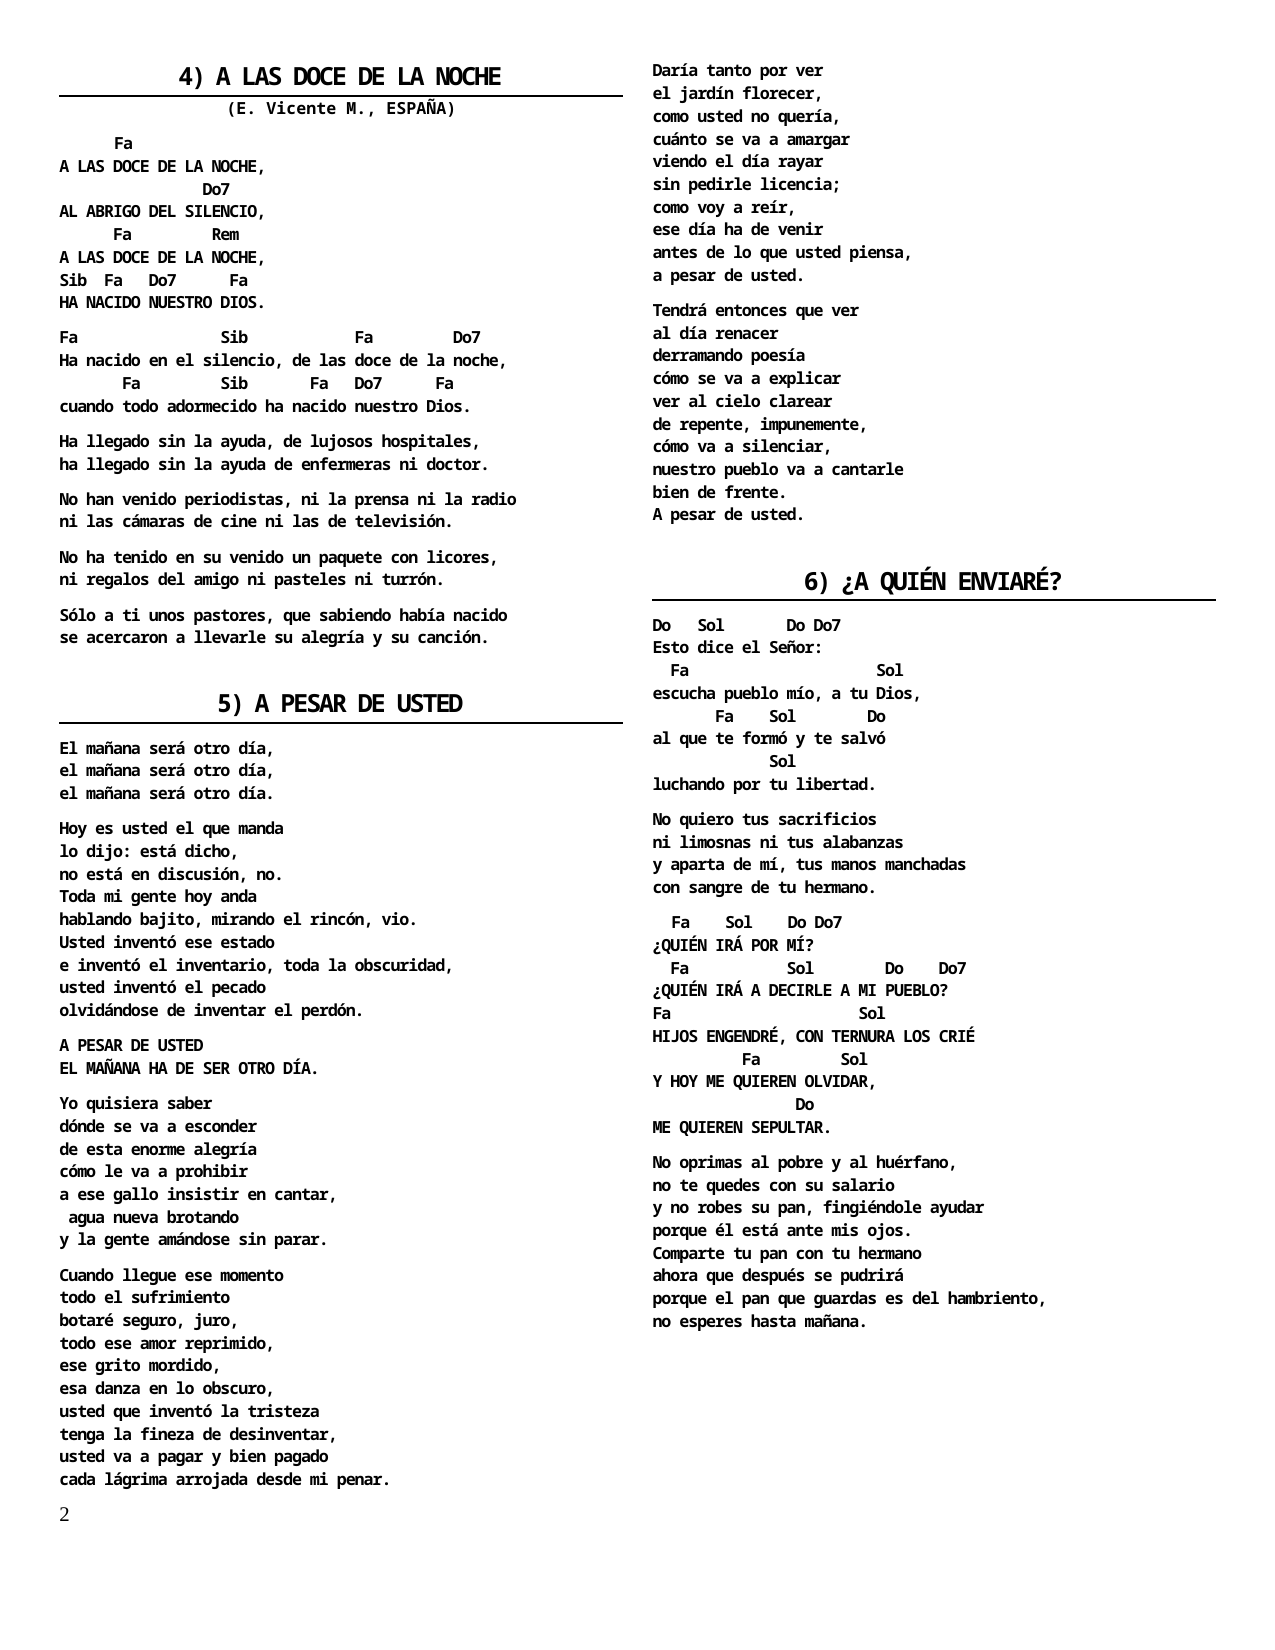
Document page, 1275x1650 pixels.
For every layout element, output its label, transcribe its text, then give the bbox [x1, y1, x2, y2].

text El mañana será otro día, el mañana será otro día, el mañana será otro día. [59, 736, 623, 804]
text Sólo a ti unos pastores, que sabiendo había nacido se acercaron a llevarle su alegría y su canción. [59, 603, 623, 649]
subtitle ¿A Quién Enviaré? [652, 563, 1216, 599]
text A PESAR DE USTED EL MAÑANA HA DE SER OTRO DÍA. [59, 1034, 623, 1079]
text Daría tanto por ver el jardín florecer, como usted no quería, cuánto se va a amargar viendo el día rayar sin pedirle licencia; como voy a reír, ese día ha de venir antes de lo que usted piensa, a pesar de usted. [652, 59, 1216, 286]
subtitle A Las Doce De La Noche [59, 59, 623, 95]
text Cuando llegue ese momento todo el sufrimiento botaré seguro, juro, todo ese amor reprimido, ese grito mordido, esa danza en lo obscuro, usted que inventó la tristeza tenga la fineza de desinventar, usted va a pagar y bien pagado cada lágrima arrojada desde mi penar. [59, 1263, 623, 1490]
text Yo quisiera saber dónde se va a esconder de esta enorme alegría cómo le va a prohibir a ese gallo insistir en cantar, agua nueva brotando y la gente amándose sin parar. [59, 1092, 623, 1251]
text Ha llegado sin la ayuda, de lujosos hospitales, ha llegado sin la ayuda de enfermeras ni doctor. [59, 429, 623, 475]
text Do Sol Do Do7 Esto dice el Señor: Fa Sol escucha pueblo mío, a tu Dios, Fa Sol Do al que te formó y te salvó Sol luchando por tu libertad. [652, 613, 1216, 795]
text Tendrá entonces que ver al día renacer derramando poesía cómo se va a explicar ver al cielo clarear de repente, impunemente, cómo va a silenciar, nuestro pueblo va a cantarle bien de frente. A pesar de usted. [652, 299, 1216, 526]
subtitle A Pesar De Usted [59, 686, 623, 722]
text Fa Sib Fa Do7 Ha nacido en el silencio, de las doce de la noche, Fa Sib Fa Do7 Fa cuando todo adormecido ha nacido nuestro Dios. [59, 326, 623, 417]
text Fa A LAS DOCE DE LA NOCHE, Do7 AL ABRIGO DEL SILENCIO, Fa Rem A LAS DOCE DE LA NOCHE, Sib Fa Do7 Fa HA NACIDO NUESTRO DIOS. [59, 132, 623, 314]
text No quiero tus sacrificios ni limosnas ni tus alabanzas y aparta de mí, tus manos manchadas con sangre de tu hermano. [652, 808, 1216, 898]
text No han venido periodistas, ni la prensa ni la radio ni las cámaras de cine ni las de televisión. [59, 487, 623, 533]
text (E. Vicente M., ESPAÑA) [59, 97, 623, 119]
text Fa Sol Do Do7 ¿QUIÉN IRÁ POR MÍ? Fa Sol Do Do7 ¿QUIÉN IRÁ A DECIRLE A MI PUEBLO? Fa Sol HIJOS ENGENDRÉ, CON TERNURA LOS CRIÉ Fa Sol Y HOY ME QUIEREN OLVIDAR, Do ME QUIEREN SEPULTAR. [652, 911, 1216, 1138]
text No oprimas al pobre y al huérfano, no te quedes con su salario y no robes su pan, fingiéndole ayudar porque él está ante mis ojos. Comparte tu pan con tu hermano ahora que después se pudrirá porque el pan que guardas es del hambriento, no esperes hasta mañana. [652, 1151, 1216, 1332]
text Hoy es usted el que manda lo dijo: está dicho, no está en discusión, no. Toda mi gente hoy anda hablando bajito, mirando el rincón, vio. Usted inventó ese estado e inventó el inventario, toda la obscuridad, usted inventó el pecado olvidándose de inventar el perdón. [59, 817, 623, 1021]
text No ha tenido en su venido un paquete con licores, ni regalos del amigo ni pasteles ni turrón. [59, 545, 623, 591]
